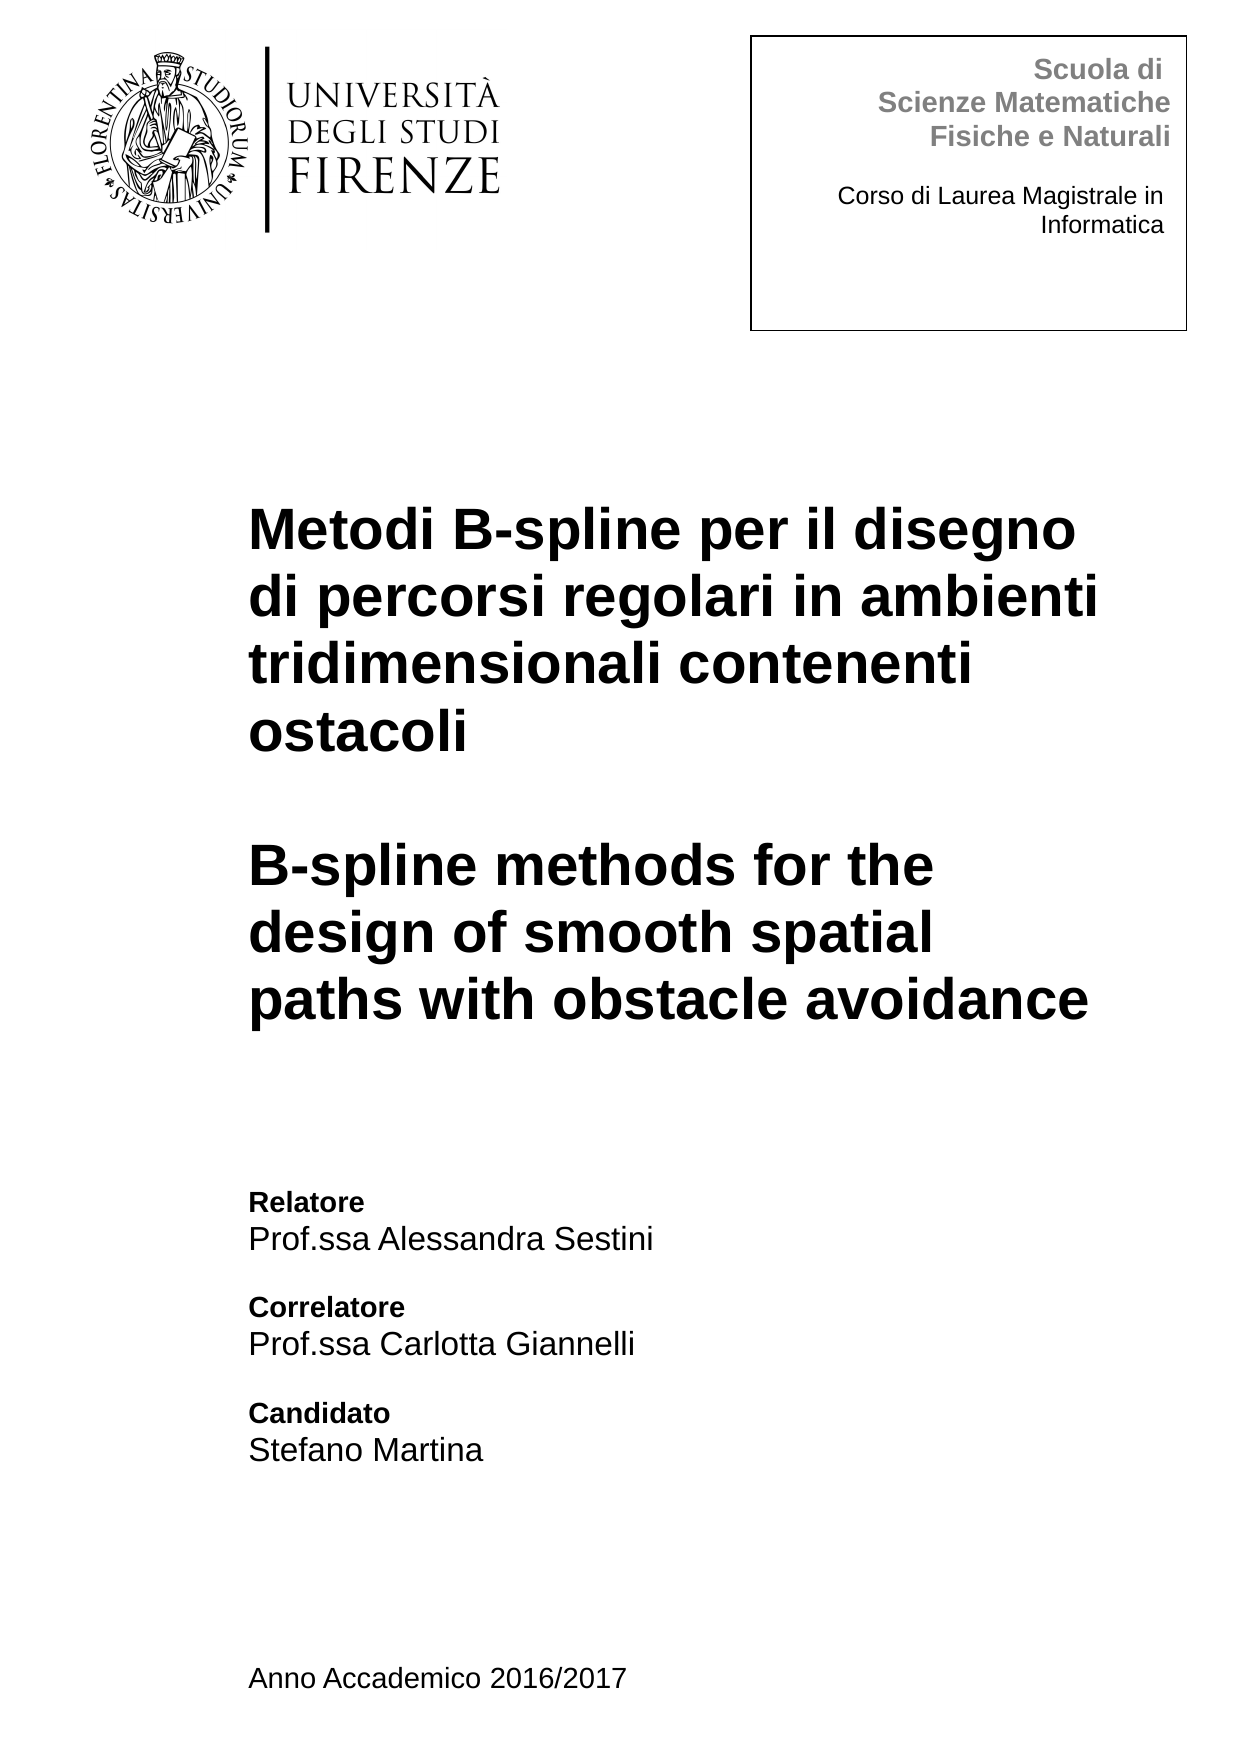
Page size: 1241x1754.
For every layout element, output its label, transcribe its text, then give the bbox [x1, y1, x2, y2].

picture [85, 29, 507, 250]
text Correlatore [248, 1291, 1104, 1324]
text Candidato [248, 1396, 1104, 1429]
text Corso di Laurea Magistrale in [767, 181, 1171, 210]
text B-spline methods for the design of smooth spatial paths with obstacle avoidance [248, 830, 1104, 1032]
text Informatica [767, 210, 1171, 239]
text Relatore [248, 1185, 1104, 1218]
text Scuola di [767, 52, 1171, 86]
text Scienze Matematiche [767, 86, 1171, 119]
text Stefano Martina [248, 1429, 1104, 1468]
text Metodi B-spline per il disegno di percorsi regolari in ambienti tridimensionali contenenti ostacoli [248, 495, 1104, 763]
text Prof.ssa Alessandra Sestini [248, 1218, 1104, 1257]
text Fisiche e Naturali [767, 119, 1171, 153]
text Prof.ssa Carlotta Giannelli [248, 1324, 1104, 1362]
